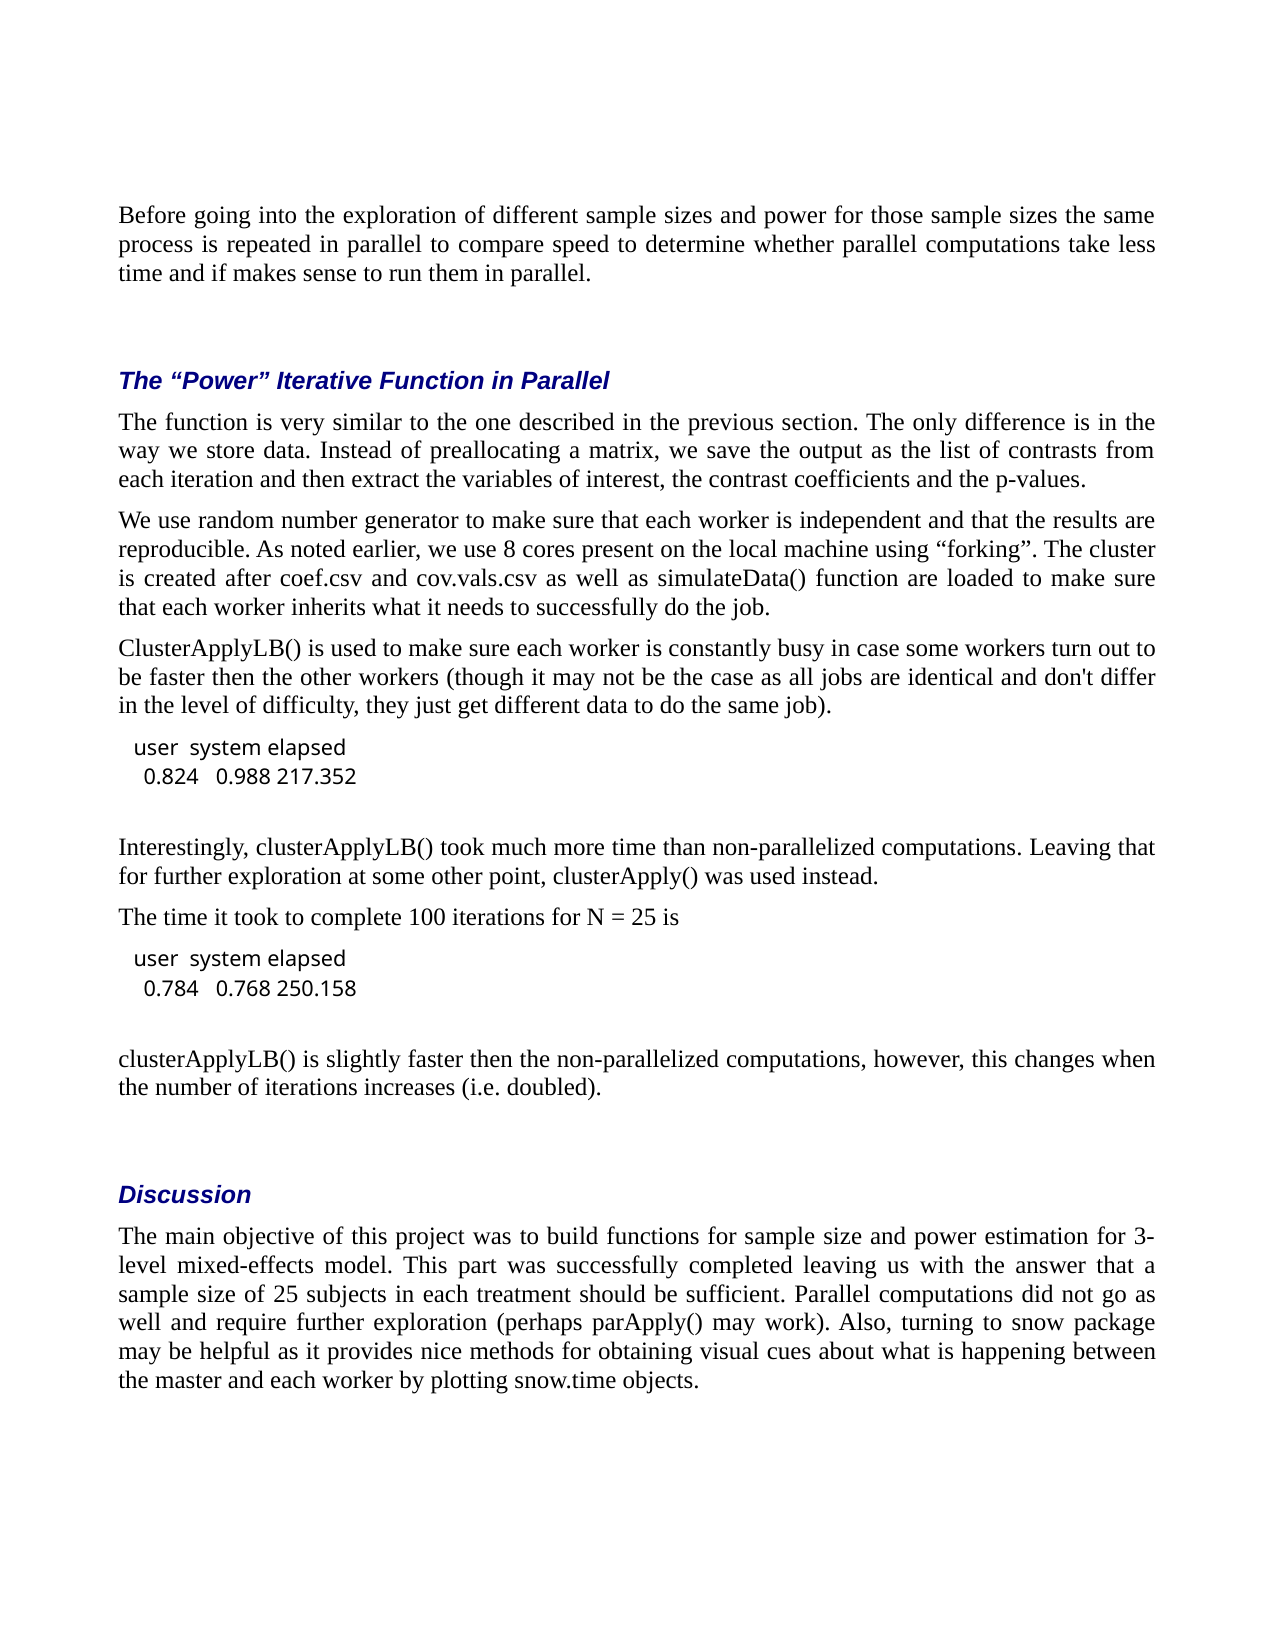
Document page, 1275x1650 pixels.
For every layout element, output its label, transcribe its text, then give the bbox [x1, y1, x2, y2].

text ClusterApplyLB() is used to make sure each worker is constantly busy in case some workers turn out to be faster then the other workers (though it may not be the case as all jobs are identical and don't differ in the level of difficulty, they just get different data to do the same job). [118, 633, 1157, 719]
text 0.824 0.988 217.352 [118, 761, 1157, 791]
text Interestingly, clusterApplyLB() took much more time than non-parallelized computations. Leaving that for further exploration at some other point, clusterApply() was used instead. [118, 832, 1157, 890]
text user system elapsed [118, 943, 1157, 973]
text 0.784 0.768 250.158 [118, 973, 1157, 1002]
subtitle Discussion [118, 1180, 1157, 1209]
text The function is very similar to the one described in the previous section. The only difference is in the way we store data. Instead of preallocating a matrix, we save the output as the list of contrasts from each iteration and then extract the variables of interest, the contrast coefficients and the p-values. [118, 407, 1157, 493]
text user system elapsed [118, 732, 1157, 761]
text The time it took to complete 100 iterations for N = 25 is [118, 902, 1157, 931]
text The main objective of this project was to build functions for sample size and power estimation for 3-level mixed-effects model. This part was successfully completed leaving us with the answer that a sample size of 25 subjects in each treatment should be sufficient. Parallel computations did not go as well and require further exploration (perhaps parApply() may work). Also, turning to snow package may be helpful as it provides nice methods for obtaining visual cues about what is happening between the master and each worker by plotting snow.time objects. [118, 1221, 1157, 1394]
text clusterApplyLB() is slightly faster then the non-parallelized computations, however, this changes when the number of iterations increases (i.e. doubled). [118, 1044, 1157, 1101]
text We use random number generator to make sure that each worker is independent and that the results are reproducible. As noted earlier, we use 8 cores present on the local machine using “forking”. The cluster is created after coef.csv and cov.vals.csv as well as simulateData() function are loaded to make sure that each worker inherits what it needs to successfully do the job. [118, 506, 1157, 621]
subtitle The “Power” Iterative Function in Parallel [118, 366, 1157, 394]
text Before going into the exploration of different sample sizes and power for those sample sizes the same process is repeated in parallel to compare speed to determine whether parallel computations take less time and if makes sense to run them in parallel. [118, 201, 1157, 287]
